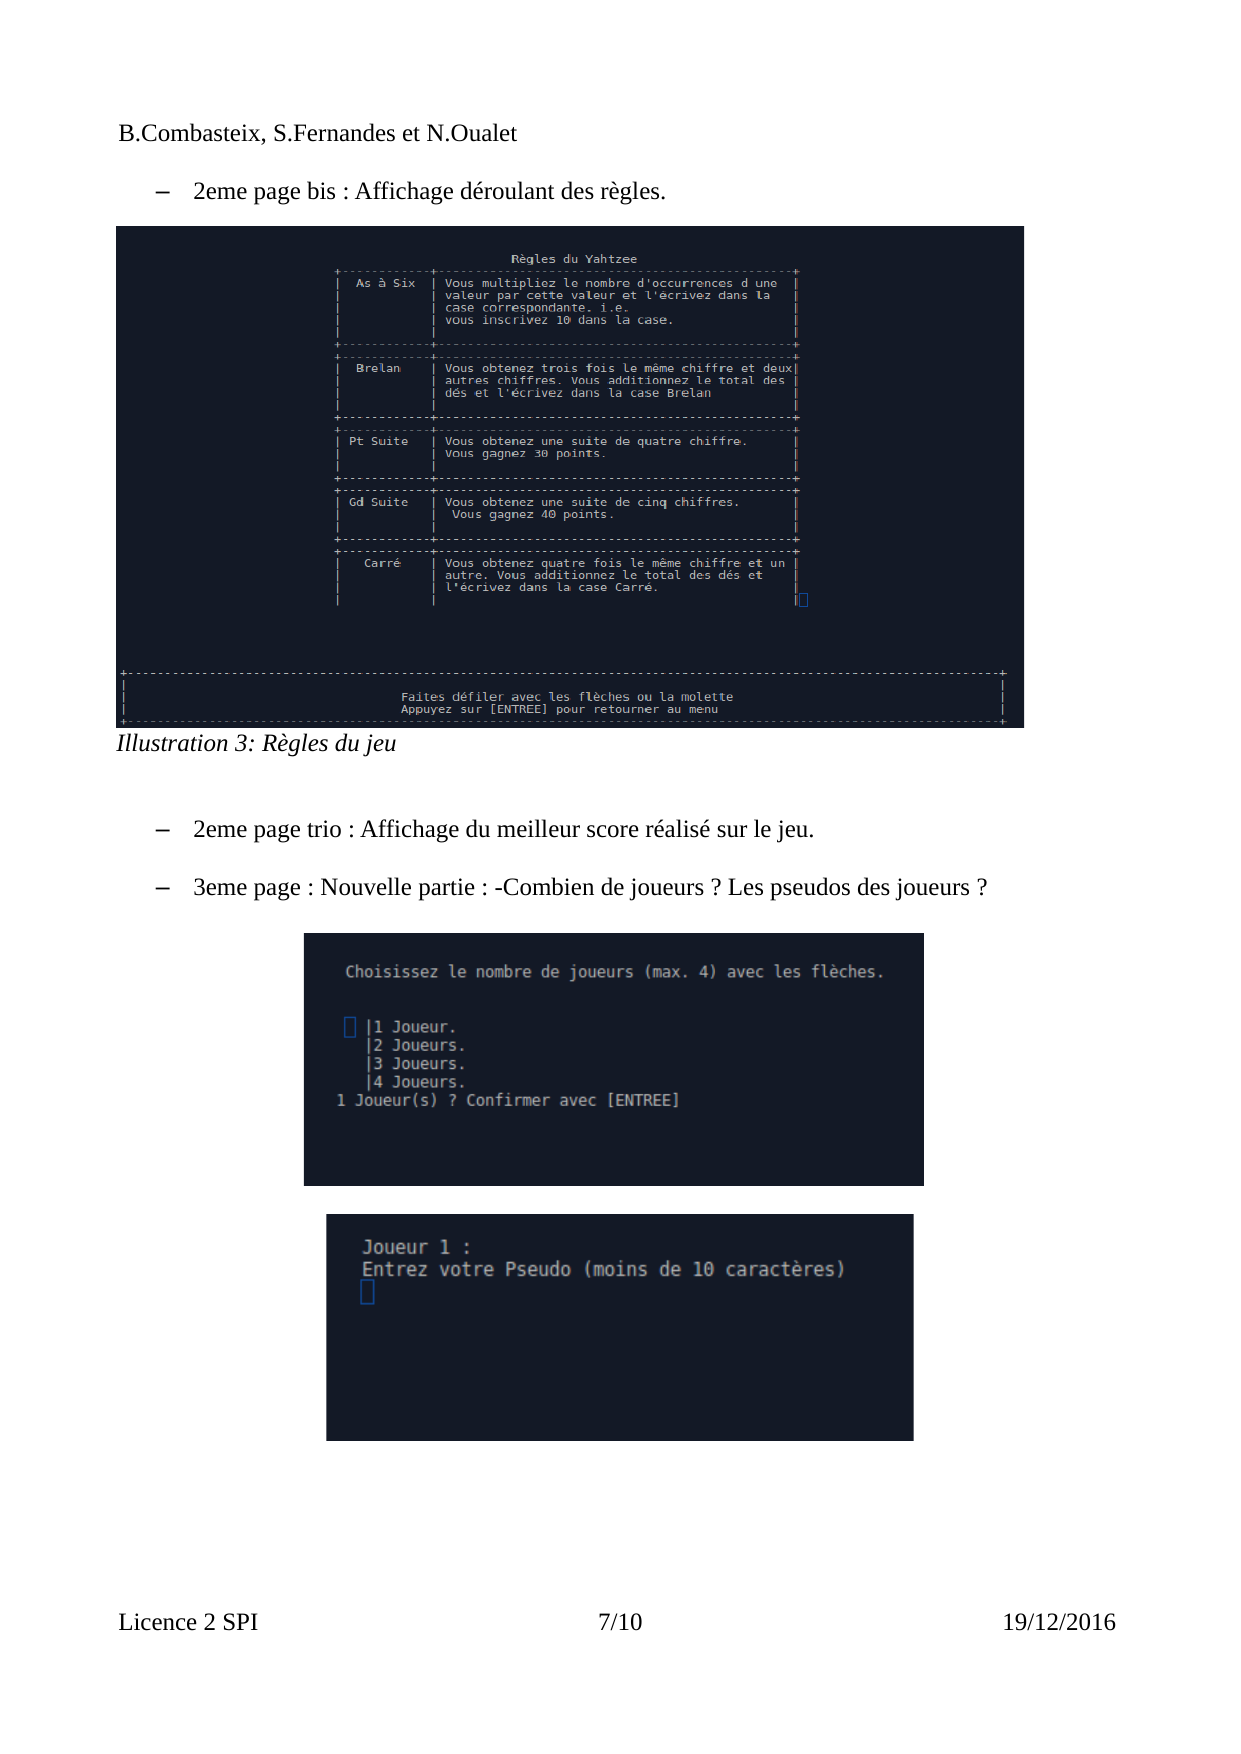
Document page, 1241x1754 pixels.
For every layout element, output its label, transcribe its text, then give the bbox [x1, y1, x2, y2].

picture [303, 933, 924, 1186]
picture [326, 1214, 914, 1441]
picture [116, 226, 1025, 728]
list 2eme page trio : Affichage du meilleur score réalisé sur le jeu. [156, 814, 1122, 843]
list 2eme page bis : Affichage déroulant des règles. [156, 176, 1122, 205]
text Illustration 3: Règles du jeu [116, 728, 1024, 757]
list 3eme page : Nouvelle partie : -Combien de joueurs ? Les pseudos des joueurs ? [156, 872, 1122, 900]
